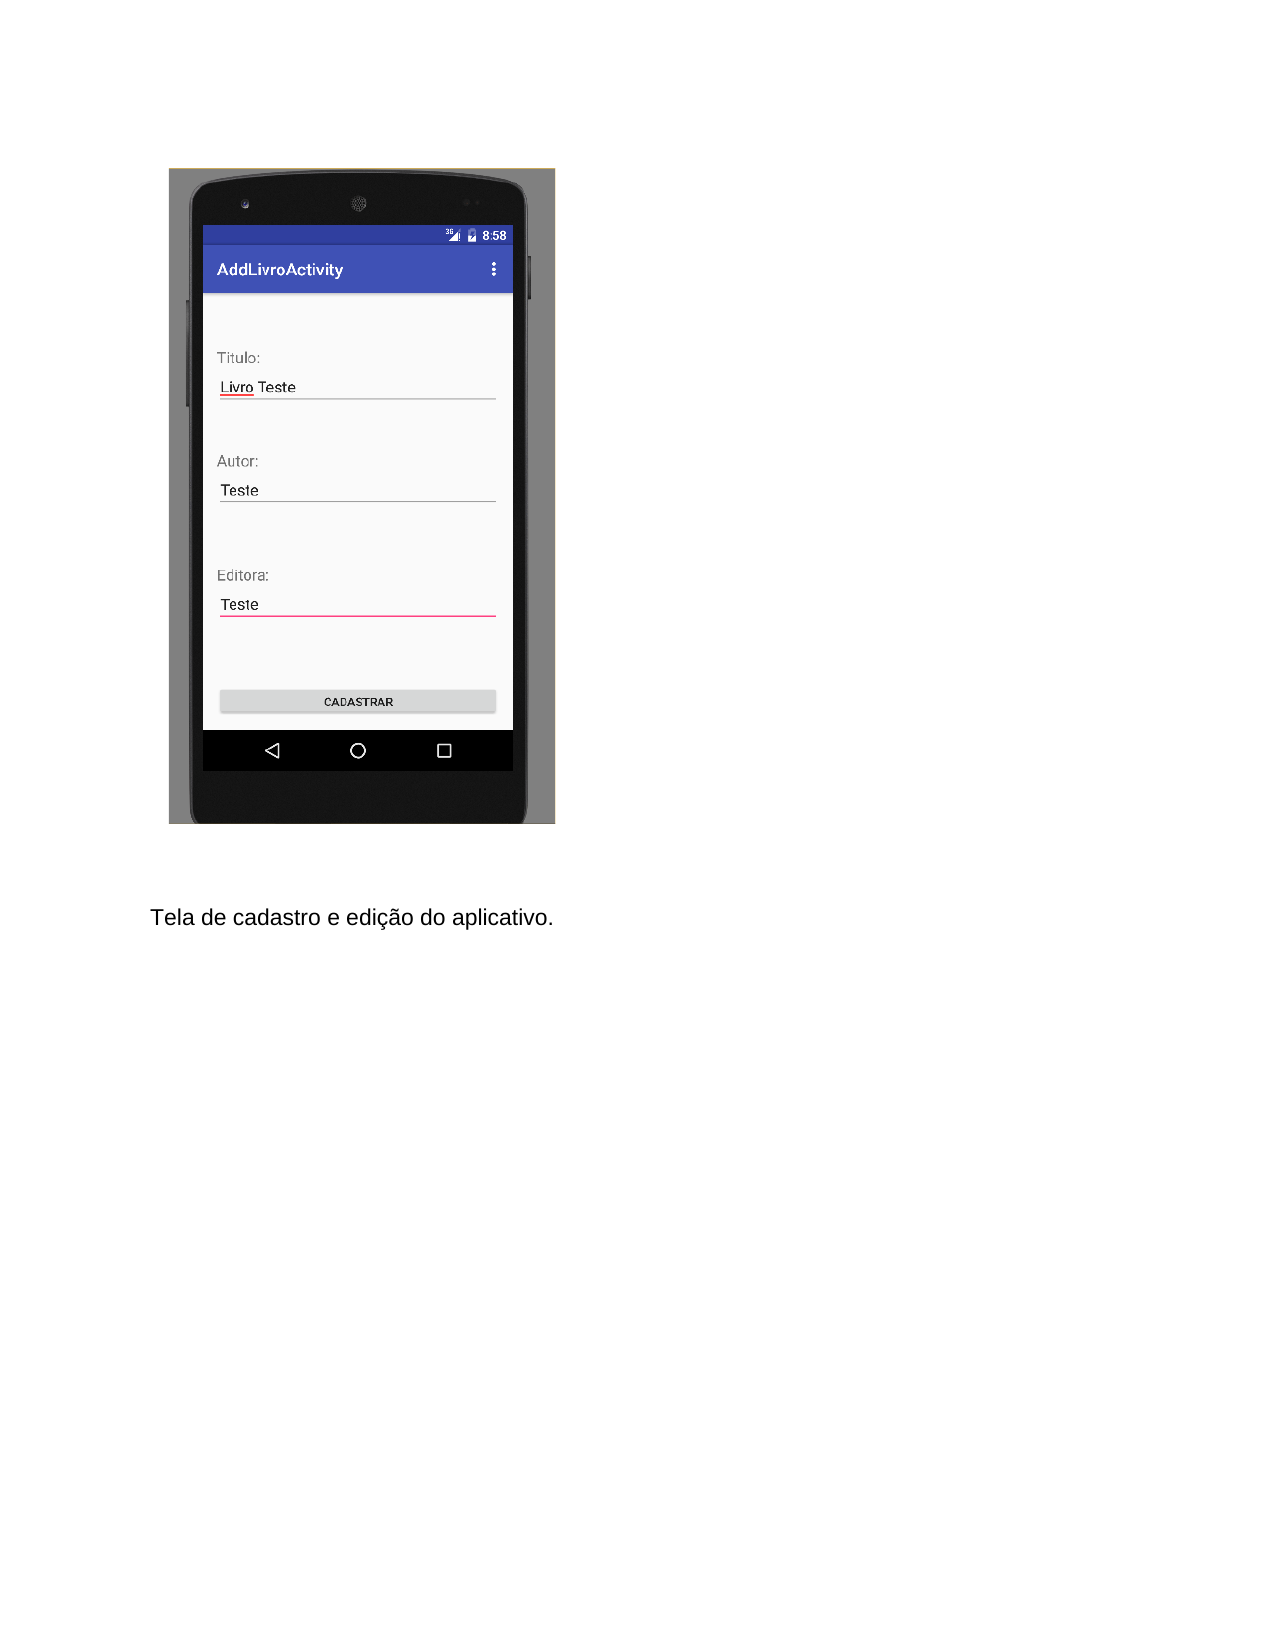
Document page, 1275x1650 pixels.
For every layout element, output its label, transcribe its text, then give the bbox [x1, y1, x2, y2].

text Tela de cadastro e edição do aplicativo. [150, 904, 1125, 930]
picture [168, 168, 556, 824]
